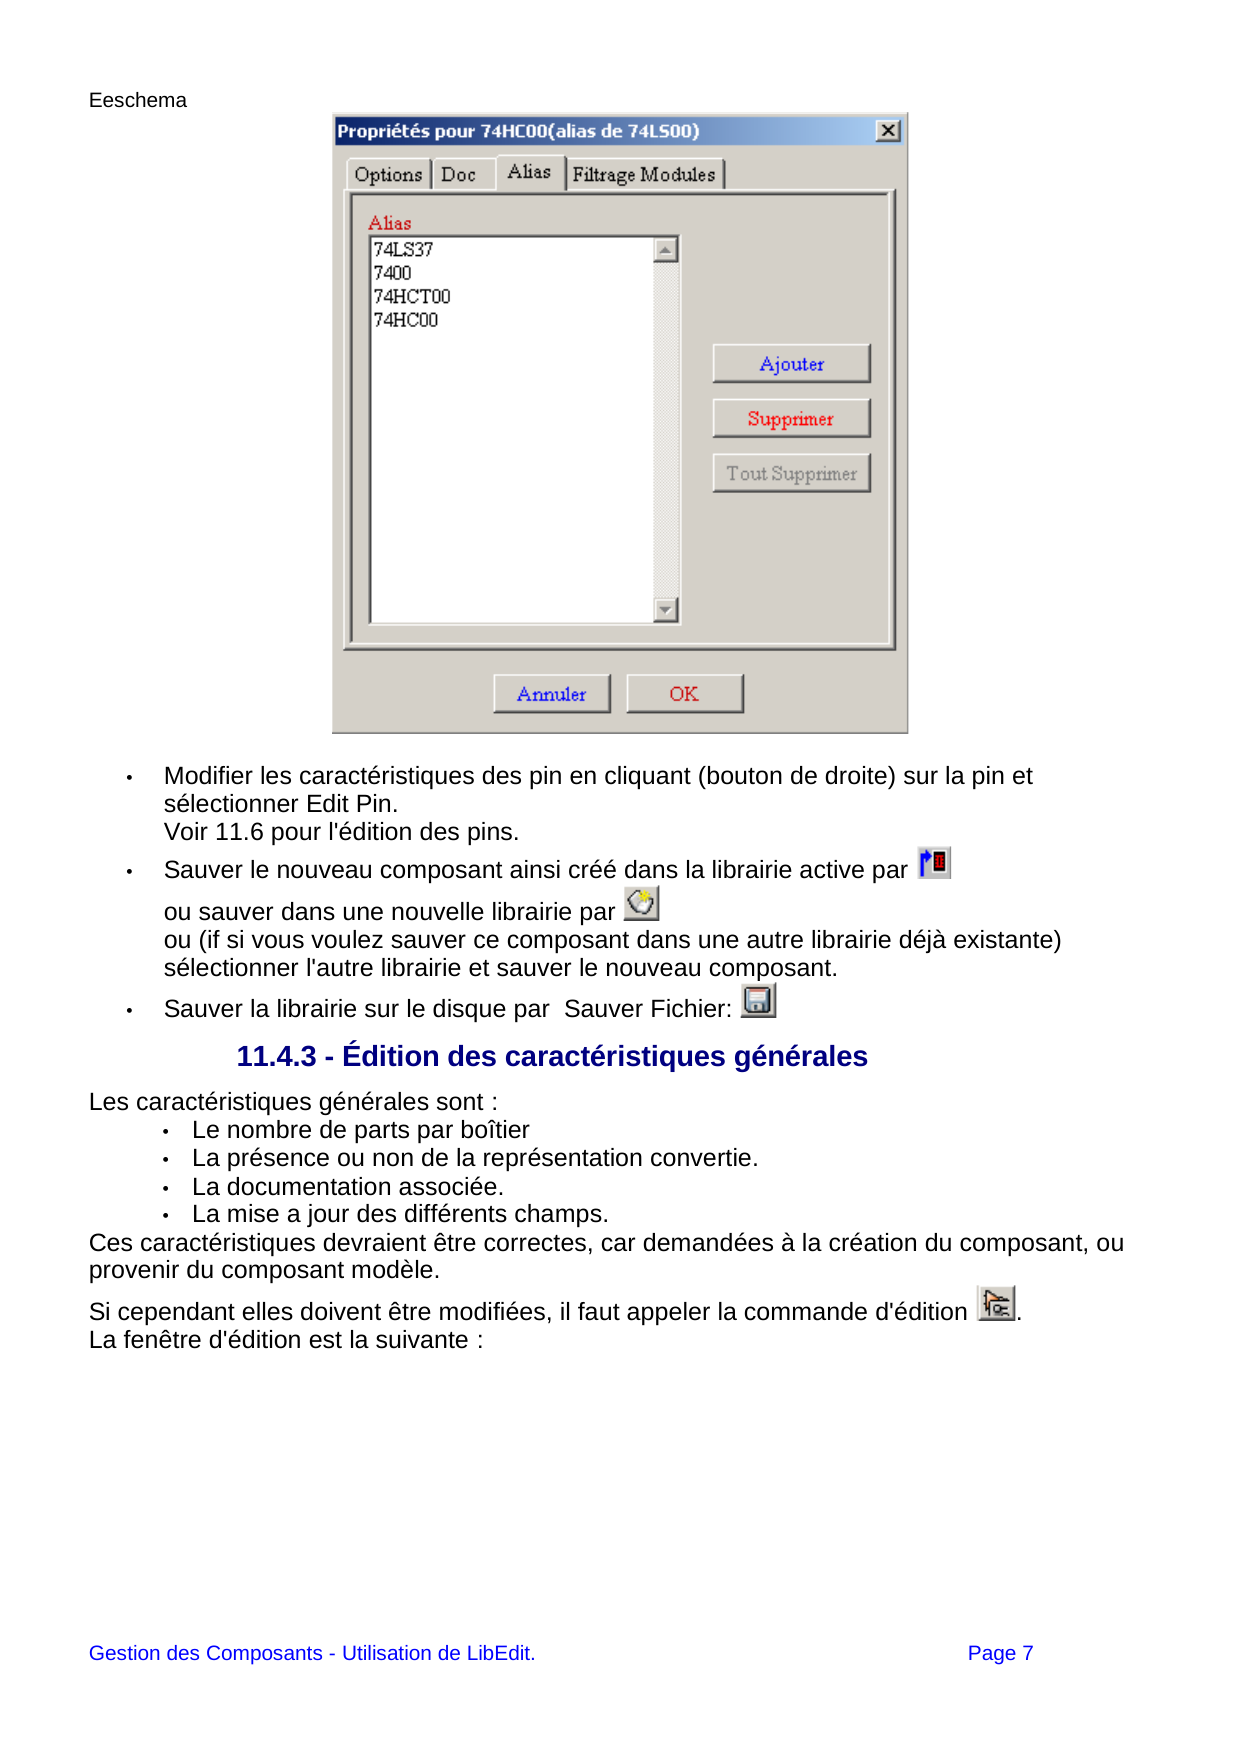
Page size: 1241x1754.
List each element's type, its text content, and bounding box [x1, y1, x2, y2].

list La mise a jour des différents champs. [162, 1200, 1152, 1228]
text Les caractéristiques générales sont : [88, 1088, 1152, 1116]
picture [740, 981, 777, 1018]
list Sauver la librairie sur le disque par Sauver Fichier: [126, 982, 1152, 1023]
text La fenêtre d'édition est la suivante : [88, 1326, 1152, 1354]
list Modifier les caractéristiques des pin en cliquant (bouton de droite) sur la pin et sélectionner Edit Pin. Voir 11.6 pour l'édition des pins. [126, 762, 1152, 846]
subtitle Édition des caractéristiques générales [163, 1039, 1152, 1072]
picture [332, 112, 909, 734]
picture [623, 884, 660, 921]
text Ces caractéristiques devraient être correctes, car demandées à la création du composant, ou provenir du composant modèle. [88, 1228, 1152, 1284]
list La présence ou non de la représentation convertie. [162, 1144, 1152, 1172]
list Le nombre de parts par boîtier [162, 1116, 1152, 1144]
picture [976, 1284, 1016, 1321]
text Si cependant elles doivent être modifiées, il faut appeler la commande d'édition . [88, 1284, 1152, 1326]
list Sauver le nouveau composant ainsi créé dans la librairie active par ou sauver dans une nouvelle librairie par ou (if si vous voulez sauver ce composant dans une autre librairie déjà existante) sélectionner l'autre librairie et sauver le nouveau composant. [126, 846, 1152, 982]
list La documentation associée. [162, 1172, 1152, 1200]
